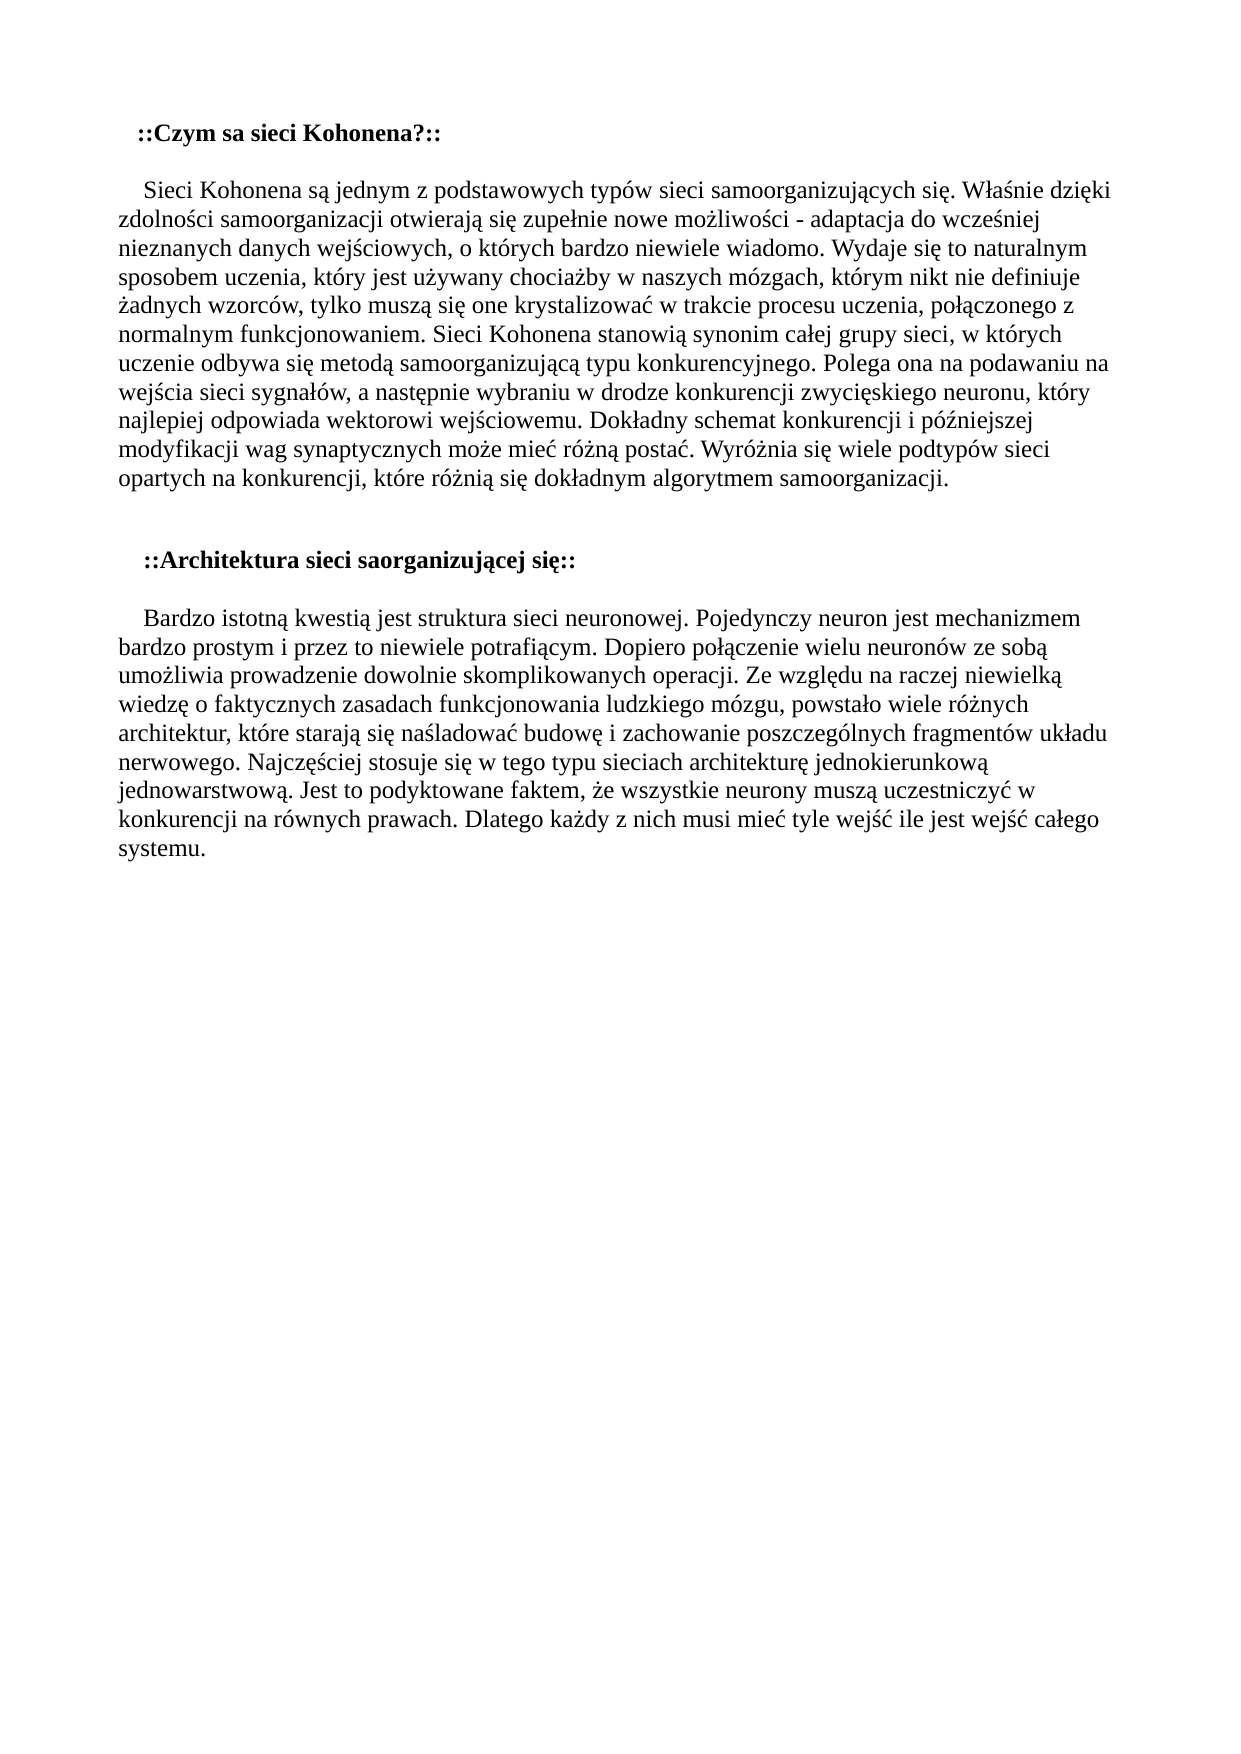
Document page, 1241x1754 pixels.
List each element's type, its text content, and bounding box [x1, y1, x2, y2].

text ::Czym sa sieci Kohonena?:: Sieci Kohonena są jednym z podstawowych typów sieci samoorganizujących się. Właśnie dzięki zdolności samoorganizacji otwierają się zupełnie nowe możliwości - adaptacja do wcześniej nieznanych danych wejściowych, o których bardzo niewiele wiadomo. Wydaje się to naturalnym sposobem uczenia, który jest używany chociażby w naszych mózgach, którym nikt nie definiuje żadnych wzorców, tylko muszą się one krystalizować w trakcie procesu uczenia, połączonego z normalnym funkcjonowaniem. Sieci Kohonena stanowią synonim całej grupy sieci, w których uczenie odbywa się metodą samoorganizującą typu konkurencyjnego. Polega ona na podawaniu na wejścia sieci sygnałów, a następnie wybraniu w drodze konkurencji zwycięskiego neuronu, który najlepiej odpowiada wektorowi wejściowemu. Dokładny schemat konkurencji i późniejszej modyfikacji wag synaptycznych może mieć różną postać. Wyróżnia się wiele podtypów sieci opartych na konkurencji, które różnią się dokładnym algorytmem samoorganizacji. [118, 118, 1122, 492]
text ::Architektura sieci saorganizującej się:: Bardzo istotną kwestią jest struktura sieci neuronowej. Pojedynczy neuron jest mechanizmem bardzo prostym i przez to niewiele potrafiącym. Dopiero połączenie wielu neuronów ze sobą umożliwia prowadzenie dowolnie skomplikowanych operacji. Ze względu na raczej niewielką wiedzę o faktycznych zasadach funkcjonowania ludzkiego mózgu, powstało wiele różnych architektur, które starają się naśladować budowę i zachowanie poszczególnych fragmentów układu nerwowego. Najczęściej stosuje się w tego typu sieciach architekturę jednokierunkową jednowarstwową. Jest to podyktowane faktem, że wszystkie neurony muszą uczestniczyć w konkurencji na równych prawach. Dlatego każdy z nich musi mieć tyle wejść ile jest wejść całego systemu. [118, 546, 1122, 862]
